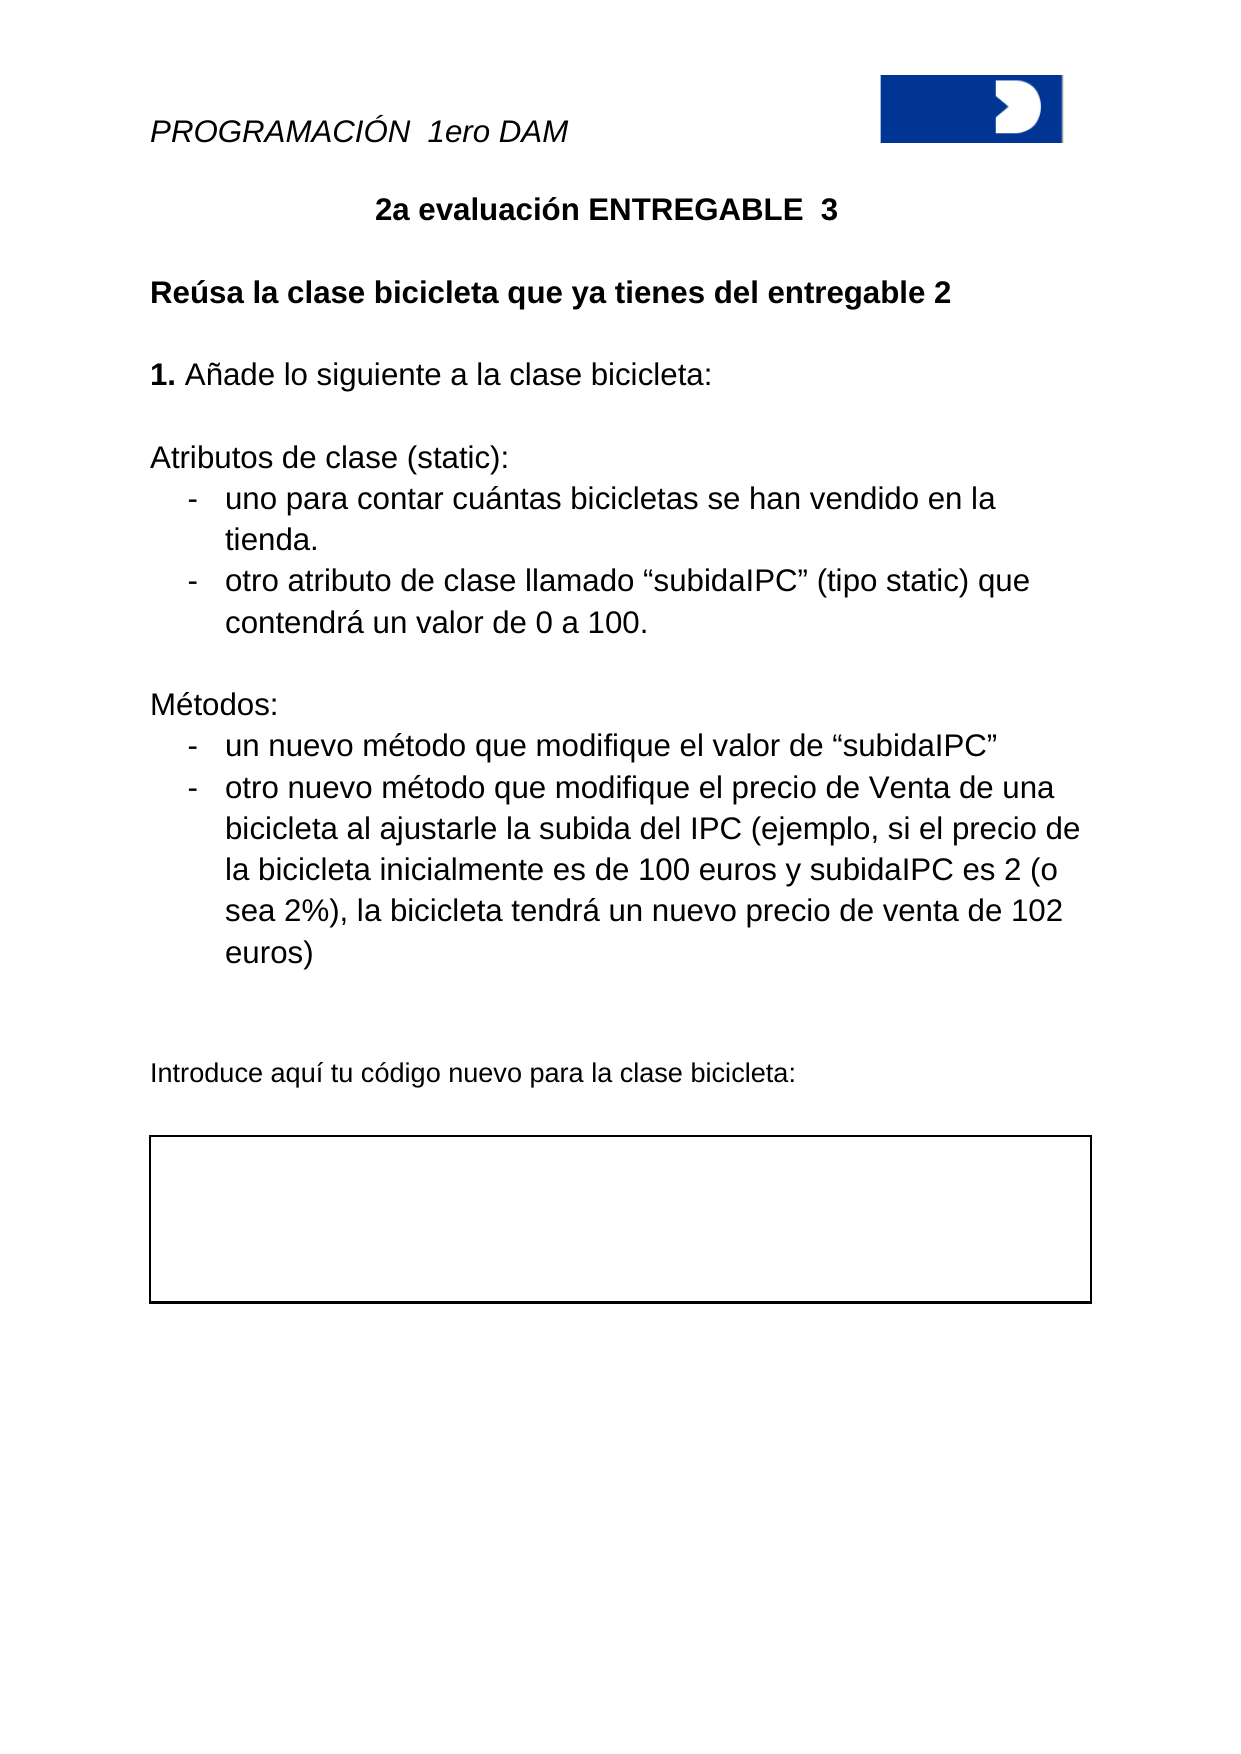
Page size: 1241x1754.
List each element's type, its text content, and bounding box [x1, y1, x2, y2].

list otro nuevo método que modifique el precio de Venta de una bicicleta al ajustarle la subida del IPC (ejemplo, si el precio de la bicicleta inicialmente es de 100 euros y subidaIPC es 2 (o sea 2%), la bicicleta tendrá un nuevo precio de venta de 102 euros) [187, 769, 1090, 1011]
table_header [151, 1137, 1090, 1301]
text Métodos: [150, 686, 1090, 722]
text 2a evaluación ENTREGABLE 3 [300, 191, 1090, 227]
text Reúsa la clase bicicleta que ya tienes del entregable 2 [150, 274, 1090, 310]
text Introduce aquí tu código nuevo para la clase bicicleta: [150, 1057, 1090, 1089]
list otro atributo de clase llamado “subidaIPC” (tipo static) que contendrá un valor de 0 a 100. [187, 562, 1090, 640]
list un nuevo método que modifique el valor de “subidaIPC” [187, 727, 1090, 763]
list uno para contar cuántas bicicletas se han vendido en la tienda. [187, 480, 1090, 557]
text Atributos de clase (static): [150, 439, 1090, 475]
text 1. Añade lo siguiente a la clase bicicleta: [150, 356, 1090, 392]
